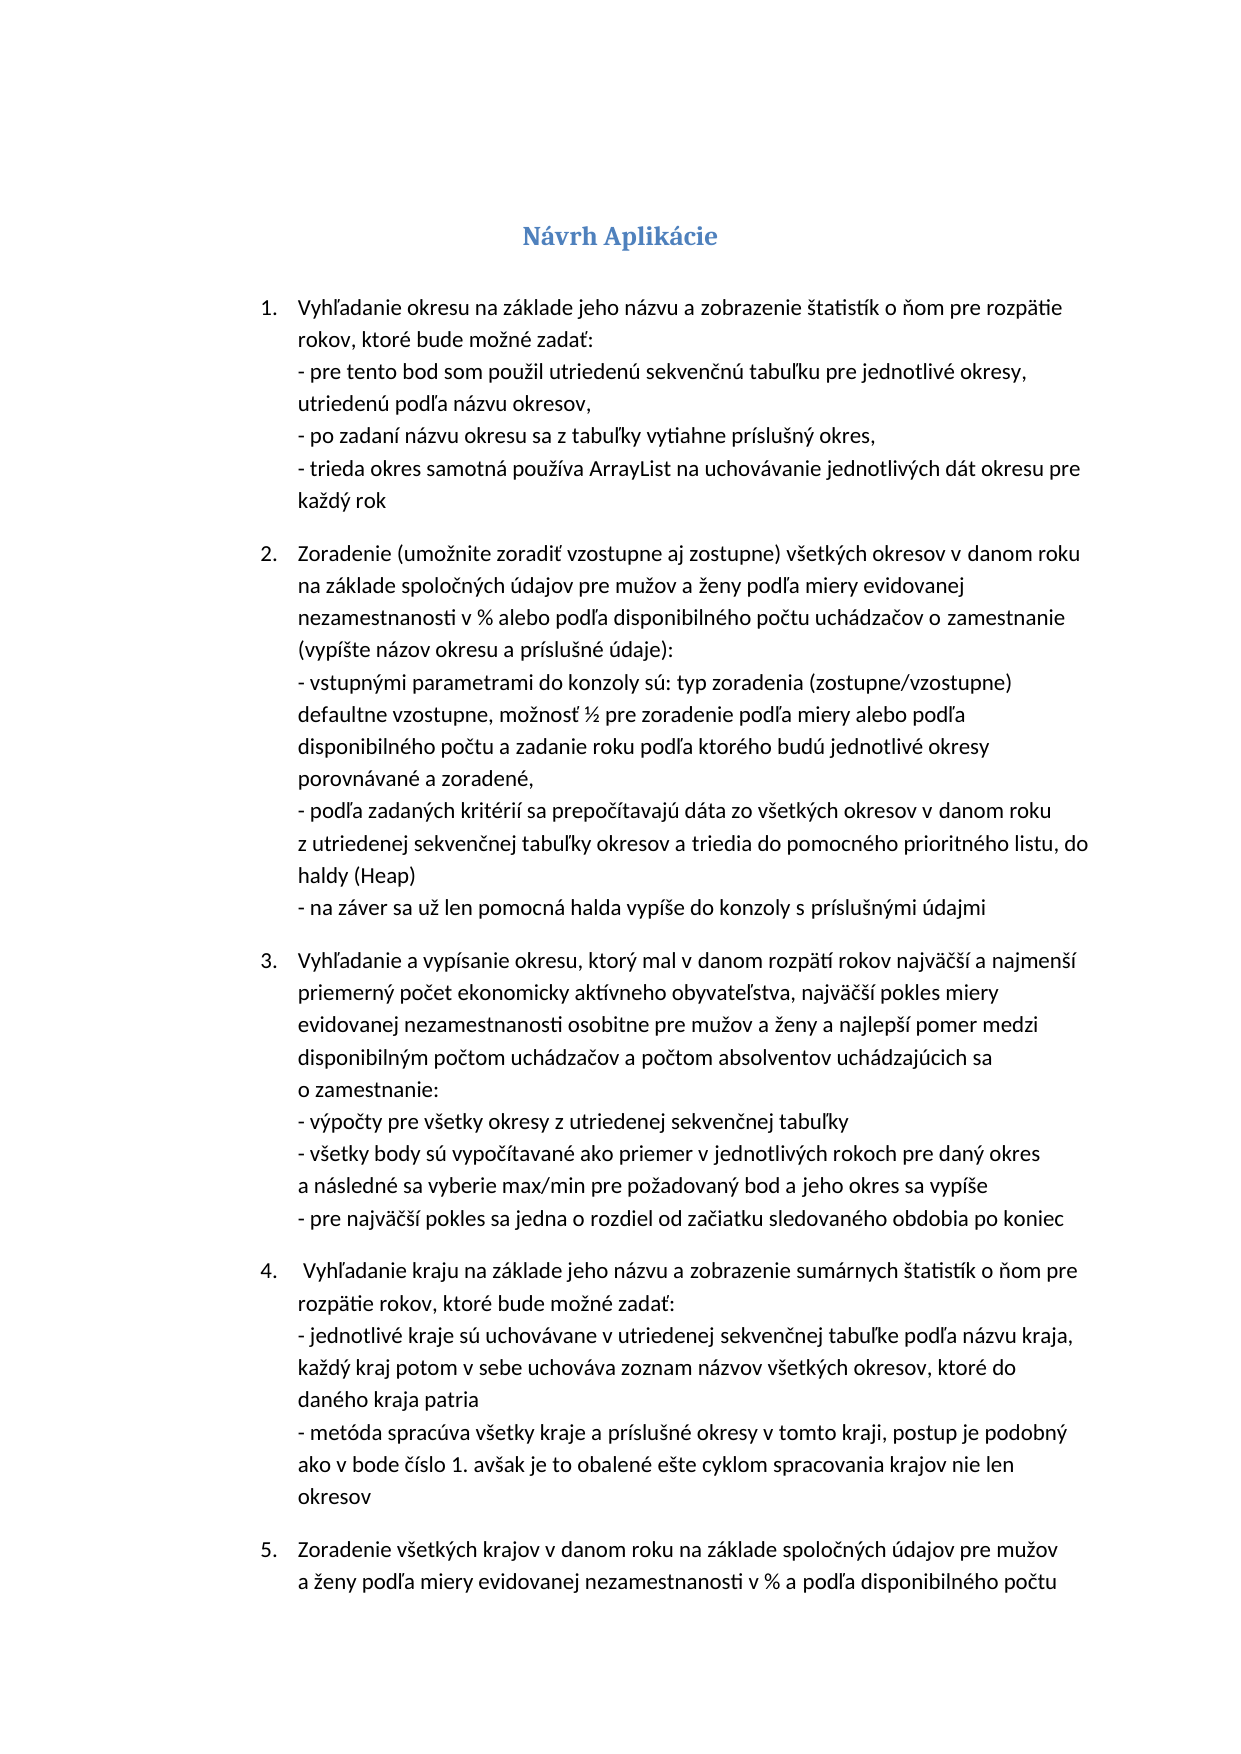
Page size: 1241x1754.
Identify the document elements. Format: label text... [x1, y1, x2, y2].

list Vyhľadanie a vypísanie okresu, ktorý mal v danom rozpätí rokov najväčší a najmenší priemerný počet ekonomicky aktívneho obyvateľstva, najväčší pokles miery evidovanej nezamestnanosti osobitne pre mužov a ženy a najlepší pomer medzi disponibilným počtom uchádzačov a počtom absolventov uchádzajúcich sa o zamestnanie: - výpočty pre všetky okresy z utriedenej sekvenčnej tabuľky - všetky body sú vypočítavané ako priemer v jednotlivých rokoch pre daný okres a následné sa vyberie max/min pre požadovaný bod a jeho okres sa vypíše - pre najväčší pokles sa jedna o rozdiel od začiatku sledovaného obdobia po koniec [260, 946, 1093, 1232]
list Vyhľadanie kraju na základe jeho názvu a zobrazenie sumárnych štatistík o ňom pre rozpätie rokov, ktoré bude možné zadať: - jednotlivé kraje sú uchovávane v utriedenej sekvenčnej tabuľke podľa názvu kraja, každý kraj potom v sebe uchováva zoznam názvov všetkých okresov, ktoré do daného kraja patria - metóda spracúva všetky kraje a príslušné okresy v tomto kraji, postup je podobný ako v bode číslo 1. avšak je to obalené ešte cyklom spracovania krajov nie len okresov [260, 1257, 1093, 1510]
subtitle Návrh Aplikácie [148, 221, 1093, 288]
list Zoradenie všetkých krajov v danom roku na základe spoločných údajov pre mužov a ženy podľa miery evidovanej nezamestnanosti v % a podľa disponibilného počtu [260, 1535, 1093, 1595]
list Vyhľadanie okresu na základe jeho názvu a zobrazenie štatistík o ňom pre rozpätie rokov, ktoré bude možné zadať: - pre tento bod som použil utriedenú sekvenčnú tabuľku pre jednotlivé okresy, utriedenú podľa názvu okresov, - po zadaní názvu okresu sa z tabuľky vytiahne príslušný okres, - trieda okres samotná používa ArrayList na uchovávanie jednotlivých dát okresu pre každý rok [260, 293, 1093, 514]
list Zoradenie (umožnite zoradiť vzostupne aj zostupne) všetkých okresov v danom roku na základe spoločných údajov pre mužov a ženy podľa miery evidovanej nezamestnanosti v % alebo podľa disponibilného počtu uchádzačov o zamestnanie (vypíšte názov okresu a príslušné údaje): - vstupnými parametrami do konzoly sú: typ zoradenia (zostupne/vzostupne) defaultne vzostupne, možnosť ½ pre zoradenie podľa miery alebo podľa disponibilného počtu a zadanie roku podľa ktorého budú jednotlivé okresy porovnávané a zoradené, - podľa zadaných kritérií sa prepočítavajú dáta zo všetkých okresov v danom roku z utriedenej sekvenčnej tabuľky okresov a triedia do pomocného prioritného listu, do haldy (Heap) - na záver sa už len pomocná halda vypíše do konzoly s príslušnými údajmi [260, 539, 1093, 921]
